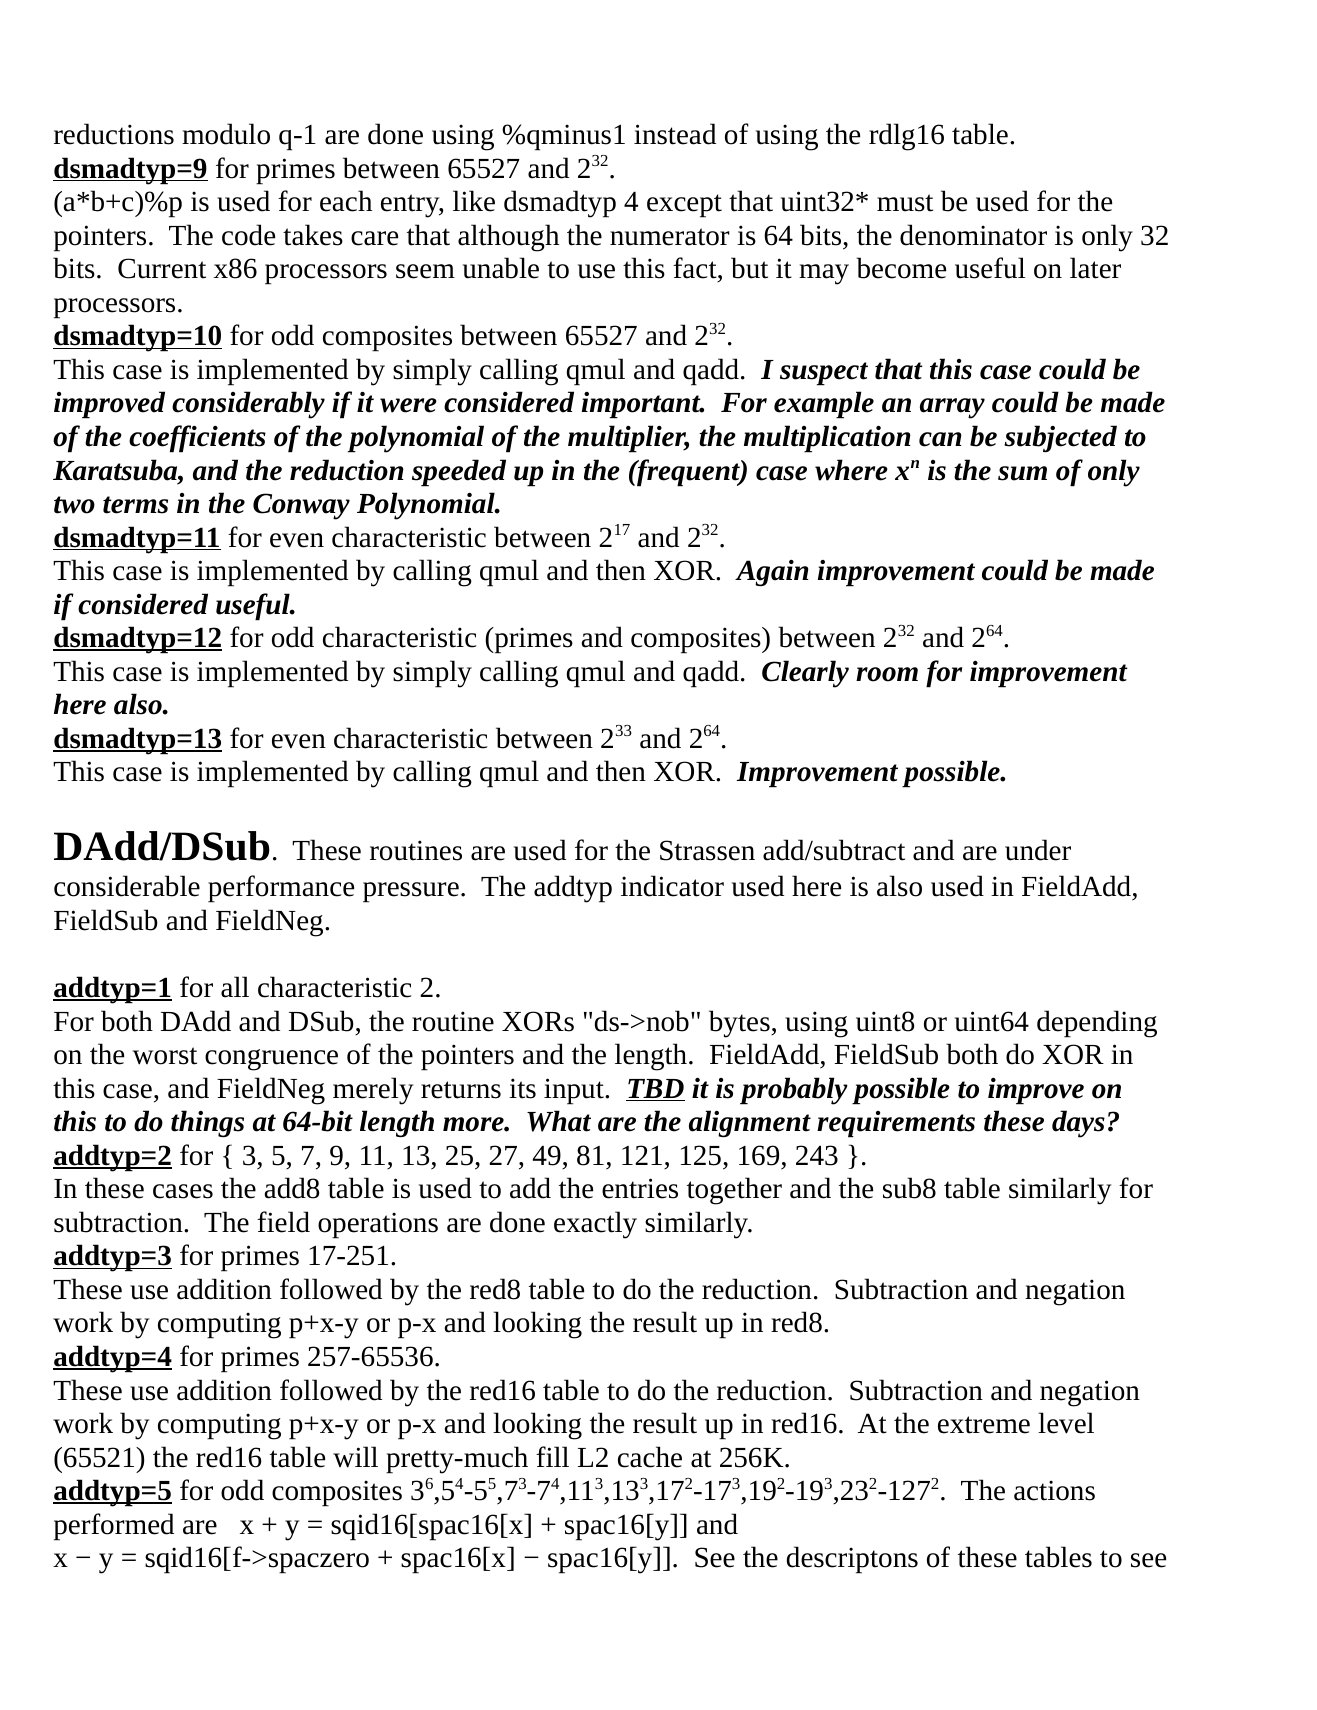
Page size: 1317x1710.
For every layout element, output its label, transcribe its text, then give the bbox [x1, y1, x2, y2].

text addtyp=1 for all characteristic 2. [53, 970, 1174, 1004]
text dsmadtyp=11 for even characteristic between 217 and 232. [53, 520, 1174, 553]
text addtyp=2 for { 3, 5, 7, 9, 11, 13, 25, 27, 49, 81, 121, 125, 169, 243 }. [53, 1138, 1174, 1171]
text dsmadtyp=13 for even characteristic between 233 and 264. [53, 721, 1174, 754]
text These use addition followed by the red8 table to do the reduction. Subtraction and negation work by computing p+x-y or p-x and looking the result up in red8. [53, 1272, 1174, 1339]
text This case is implemented by simply calling qmul and qadd. Clearly room for improvement here also. [53, 654, 1174, 721]
text This case is implemented by calling qmul and then XOR. Improvement possible. [53, 754, 1174, 788]
text x − y = sqid16[f->spaczero + spac16[x] − spac16[y]]. See the descriptons of these tables to see [53, 1540, 1174, 1574]
text dsmadtyp=9 for primes between 65527 and 232. [53, 151, 1174, 184]
text These use addition followed by the red16 table to do the reduction. Subtraction and negation work by computing p+x-y or p-x and looking the result up in red16. At the extreme level (65521) the red16 table will pretty-much fill L2 cache at 256K. [53, 1373, 1174, 1473]
text (a*b+c)%p is used for each entry, like dsmadtyp 4 except that uint32* must be used for the pointers. The code takes care that although the numerator is 64 bits, the denominator is only 32 bits. Current x86 processors seem unable to use this fact, but it may become useful on later processors. [53, 184, 1174, 318]
text dsmadtyp=12 for odd characteristic (primes and composites) between 232 and 264. [53, 620, 1174, 654]
text reductions modulo q-1 are done using %qminus1 instead of using the rdlg16 table. [53, 117, 1174, 151]
text dsmadtyp=10 for odd composites between 65527 and 232. [53, 318, 1174, 352]
text For both DAdd and DSub, the routine XORs "ds->nob" bytes, using uint8 or uint64 depending on the worst congruence of the pointers and the length. FieldAdd, FieldSub both do XOR in this case, and FieldNeg merely returns its input. TBD it is probably possible to improve on this to do things at 64-bit length more. What are the alignment requirements these days? [53, 1004, 1174, 1138]
text In these cases the add8 table is used to add the entries together and the sub8 table similarly for subtraction. The field operations are done exactly similarly. [53, 1171, 1174, 1238]
text addtyp=5 for odd composites 36,54-55,73-74,113,133,172-173,192-193,232-1272. The actions performed are x + y = sqid16[spac16[x] + spac16[y]] and [53, 1473, 1174, 1540]
text This case is implemented by calling qmul and then XOR. Again improvement could be made if considered useful. [53, 553, 1174, 620]
text DAdd/DSub. These routines are used for the Strassen add/subtract and are under considerable performance pressure. The addtyp indicator used here is also used in FieldAdd, FieldSub and FieldNeg. [53, 822, 1174, 937]
text addtyp=4 for primes 257-65536. [53, 1339, 1174, 1373]
text addtyp=3 for primes 17-251. [53, 1238, 1174, 1272]
text This case is implemented by simply calling qmul and qadd. I suspect that this case could be improved considerably if it were considered important. For example an array could be made of the coefficients of the polynomial of the multiplier, the multiplication can be subjected to Karatsuba, and the reduction speeded up in the (frequent) case where xn is the sum of only two terms in the Conway Polynomial. [53, 352, 1174, 520]
